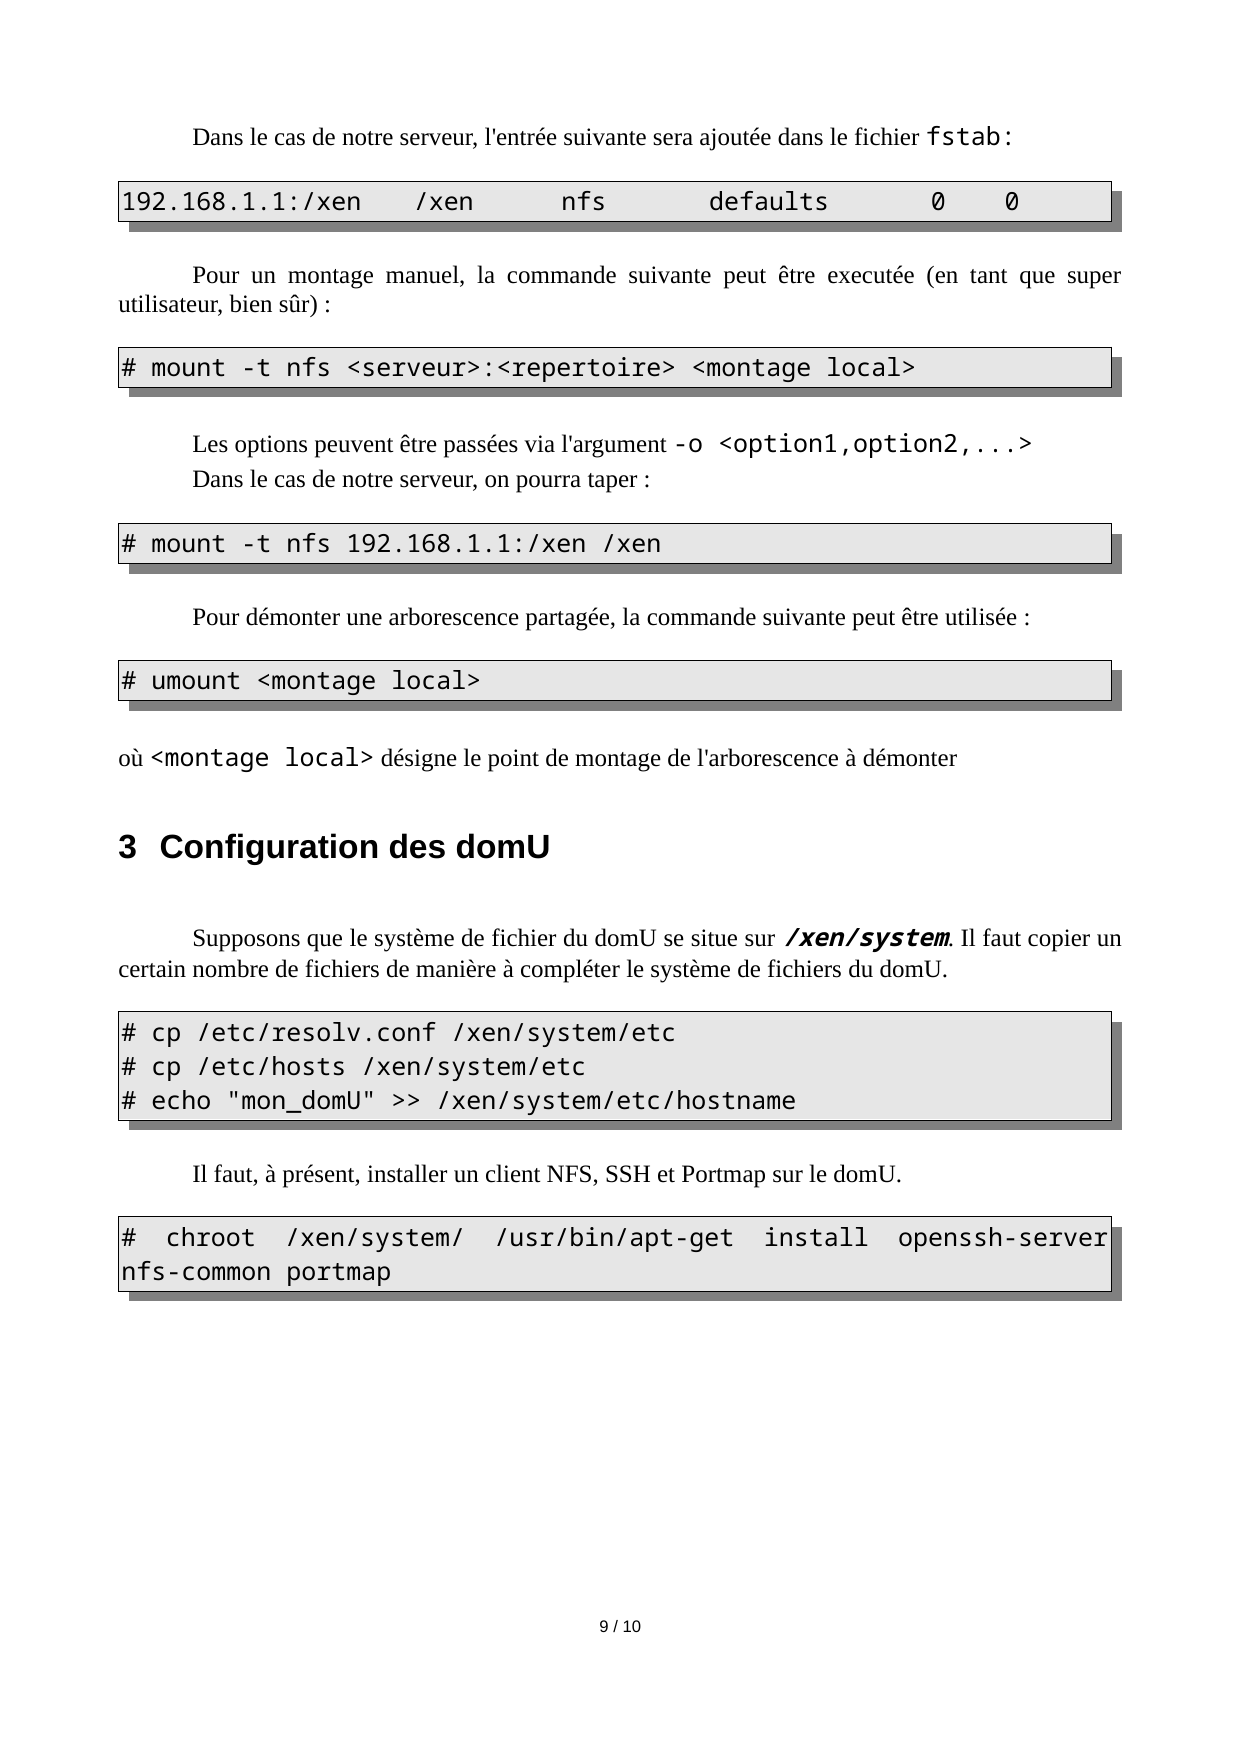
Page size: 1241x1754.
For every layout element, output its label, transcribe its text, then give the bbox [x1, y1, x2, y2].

text où <montage local> désigne le point de montage de l'arborescence à démonter [118, 739, 1122, 773]
text # umount <montage local> [119, 661, 1111, 700]
text Les options peuvent être passées via l'argument -o <option1,option2,...> [118, 426, 1122, 460]
subtitle Configuration des domU [118, 827, 1122, 866]
text Il faut, à présent, installer un client NFS, SSH et Portmap sur le domU. [118, 1159, 1122, 1188]
text # cp /etc/resolv.conf /xen/system/etc [119, 1012, 1111, 1045]
text # cp /etc/hosts /xen/system/etc [119, 1045, 1111, 1079]
text Dans le cas de notre serveur, on pourra taper : [118, 460, 1122, 494]
text Pour démonter une arborescence partagée, la commande suivante peut être utilisée : [118, 602, 1122, 631]
text 192.168.1.1:/xen /xen nfs defaults 0 0 [119, 182, 1111, 221]
text # chroot /xen/system/ /usr/bin/apt-get install openssh-server nfs-common portmap [119, 1217, 1111, 1291]
text # mount -t nfs <serveur>:<repertoire> <montage local> [119, 348, 1111, 387]
text Supposons que le système de fichier du domU se situe sur /xen/system. Il faut copier un certain nombre de fichiers de manière à compléter le système de fichiers du domU. [118, 920, 1122, 982]
text # echo "mon_domU" >> /xen/system/etc/hostname [119, 1079, 1111, 1119]
list Dans le cas de notre serveur, l'entrée suivante sera ajoutée dans le fichier fstab: [162, 118, 1122, 152]
text # mount -t nfs 192.168.1.1:/xen /xen [119, 524, 1111, 563]
text Pour un montage manuel, la commande suivante peut être executée (en tant que super utilisateur, bien sûr) : [118, 260, 1122, 318]
